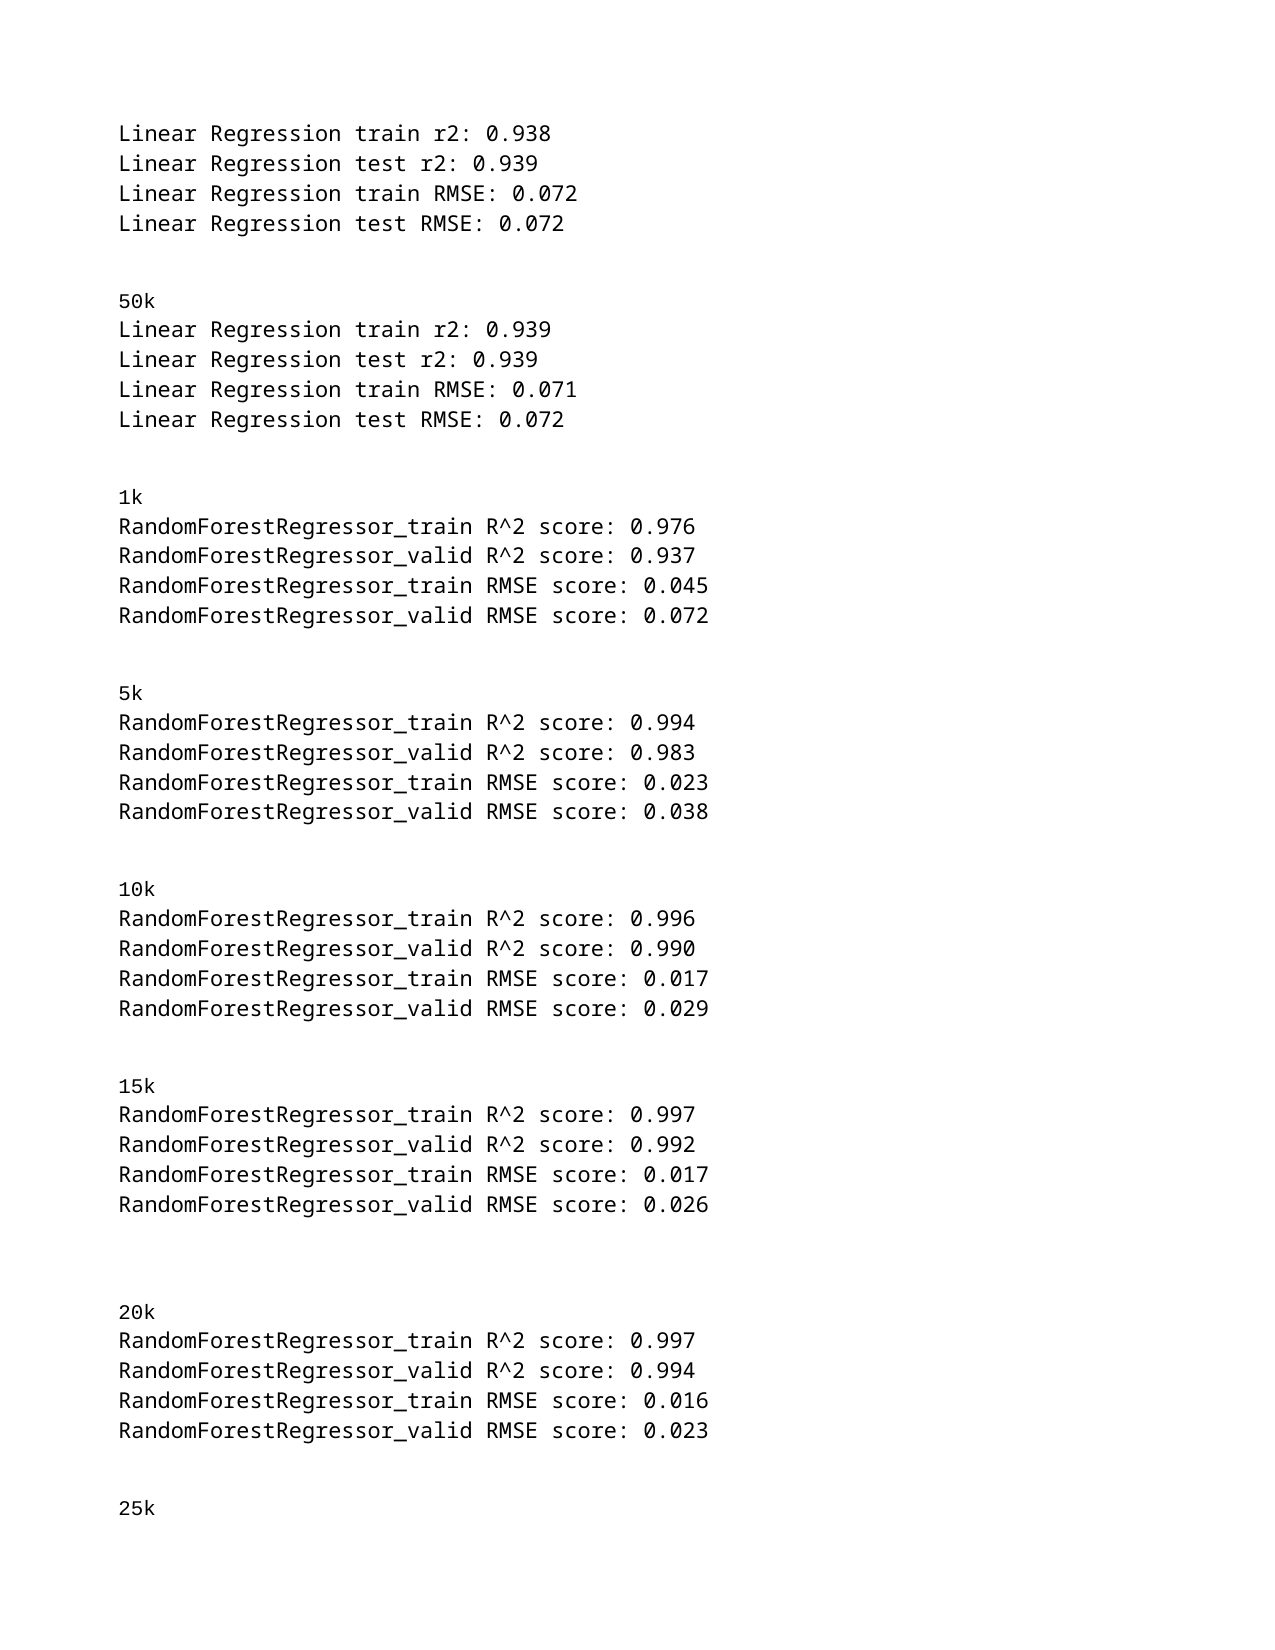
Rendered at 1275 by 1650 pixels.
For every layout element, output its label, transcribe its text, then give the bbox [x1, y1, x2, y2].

text 1k [118, 487, 1157, 511]
text RandomForestRegressor_train R^2 score: 0.997 [118, 1099, 1157, 1129]
text Linear Regression test r2: 0.939 [118, 148, 1157, 178]
text 15k [118, 1076, 1157, 1099]
text Linear Regression train r2: 0.938 [118, 118, 1157, 148]
text RandomForestRegressor_train RMSE score: 0.045 [118, 570, 1157, 600]
text RandomForestRegressor_valid RMSE score: 0.072 [118, 600, 1157, 630]
text RandomForestRegressor_train R^2 score: 0.976 [118, 511, 1157, 540]
text 10k [118, 879, 1157, 903]
text 5k [118, 683, 1157, 707]
text Linear Regression test r2: 0.939 [118, 344, 1157, 374]
text RandomForestRegressor_valid R^2 score: 0.994 [118, 1355, 1157, 1385]
text RandomForestRegressor_train RMSE score: 0.016 [118, 1385, 1157, 1415]
text RandomForestRegressor_valid RMSE score: 0.029 [118, 992, 1157, 1022]
text Linear Regression test RMSE: 0.072 [118, 404, 1157, 433]
text 25k [118, 1498, 1157, 1522]
text RandomForestRegressor_train RMSE score: 0.017 [118, 1159, 1157, 1189]
text Linear Regression train RMSE: 0.072 [118, 178, 1157, 207]
text RandomForestRegressor_valid R^2 score: 0.937 [118, 540, 1157, 570]
text 20k [118, 1302, 1157, 1325]
text RandomForestRegressor_train R^2 score: 0.994 [118, 707, 1157, 737]
text RandomForestRegressor_train R^2 score: 0.997 [118, 1325, 1157, 1355]
text Linear Regression train r2: 0.939 [118, 314, 1157, 344]
text RandomForestRegressor_train RMSE score: 0.017 [118, 963, 1157, 992]
text RandomForestRegressor_train RMSE score: 0.023 [118, 766, 1157, 796]
text 50k [118, 291, 1157, 314]
text RandomForestRegressor_valid R^2 score: 0.990 [118, 933, 1157, 963]
text Linear Regression test RMSE: 0.072 [118, 207, 1157, 237]
text Linear Regression train RMSE: 0.071 [118, 374, 1157, 404]
text RandomForestRegressor_valid R^2 score: 0.992 [118, 1129, 1157, 1159]
text RandomForestRegressor_valid RMSE score: 0.038 [118, 796, 1157, 826]
text RandomForestRegressor_train R^2 score: 0.996 [118, 903, 1157, 933]
text RandomForestRegressor_valid RMSE score: 0.023 [118, 1415, 1157, 1444]
text RandomForestRegressor_valid R^2 score: 0.983 [118, 737, 1157, 766]
text RandomForestRegressor_valid RMSE score: 0.026 [118, 1189, 1157, 1218]
